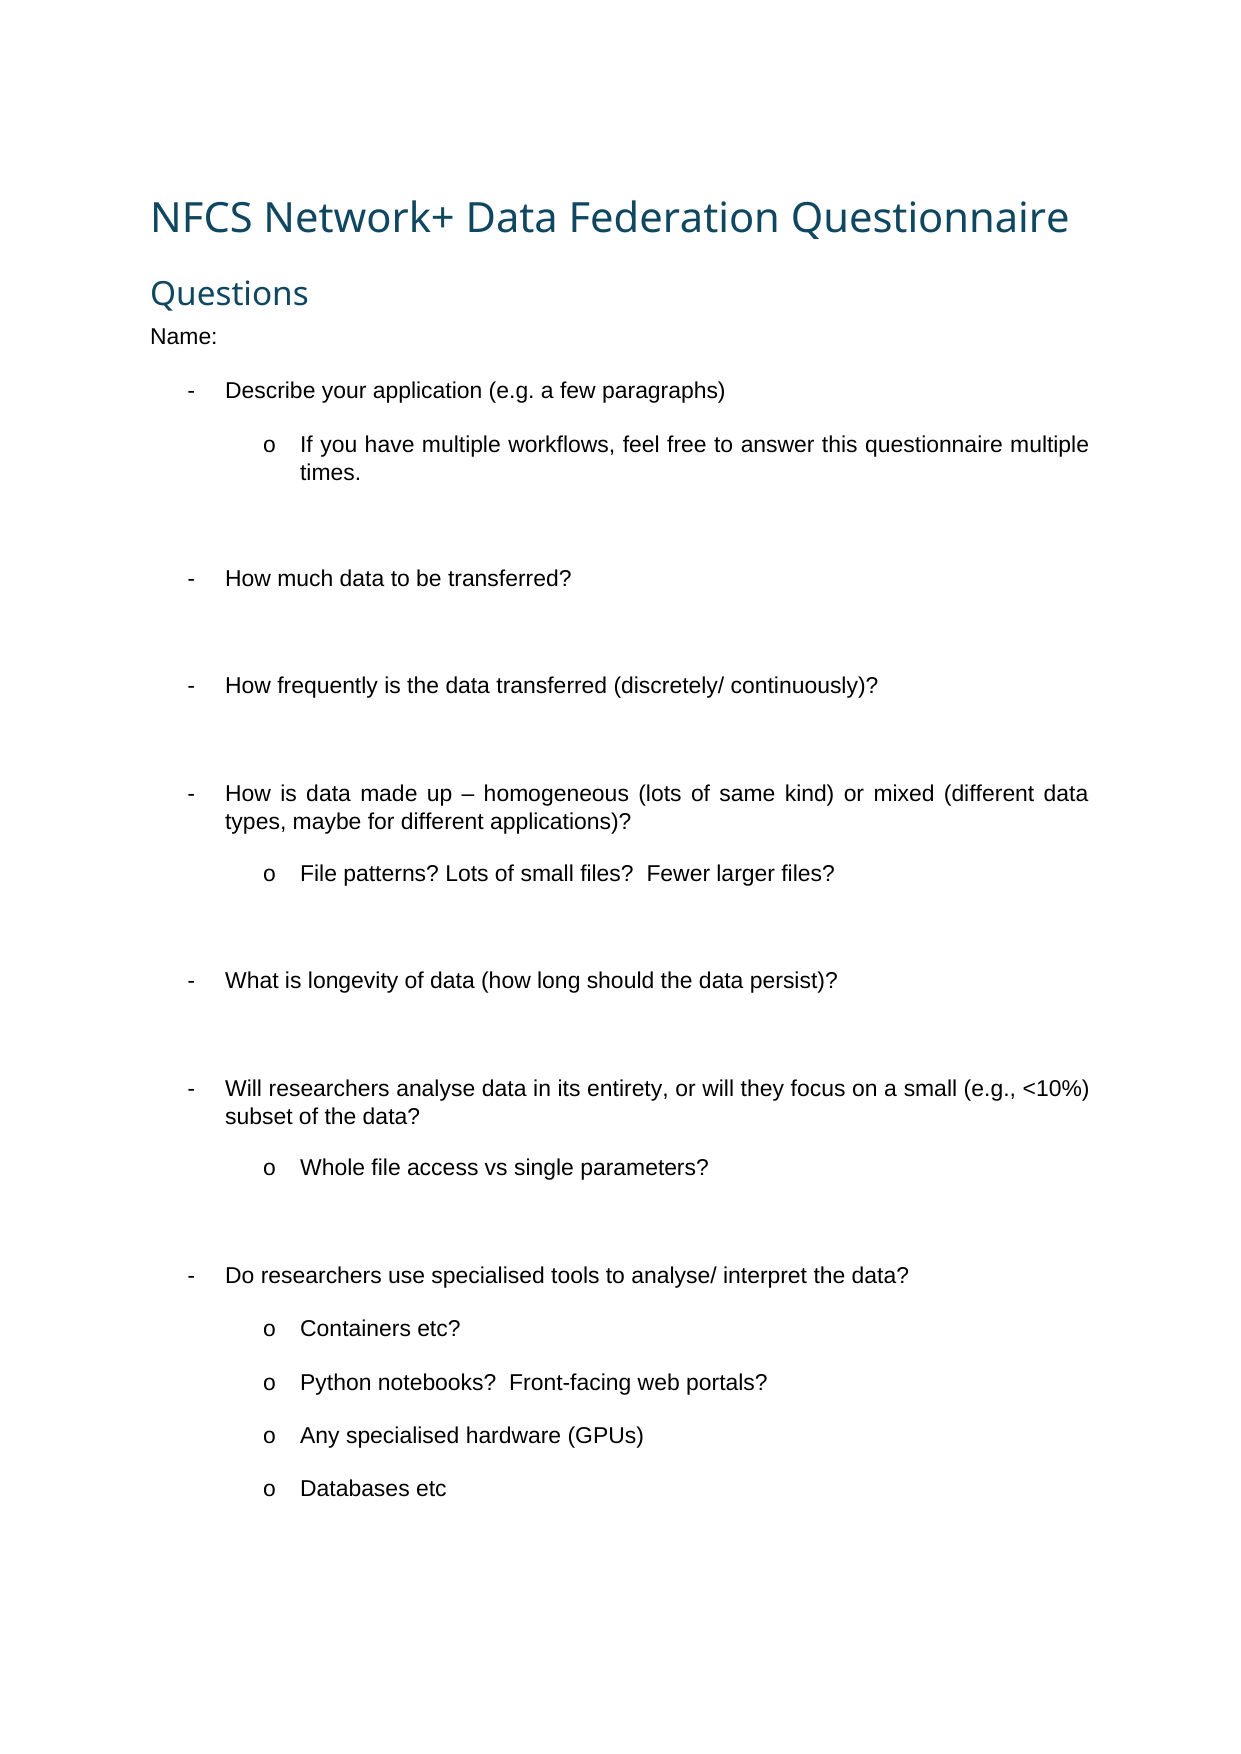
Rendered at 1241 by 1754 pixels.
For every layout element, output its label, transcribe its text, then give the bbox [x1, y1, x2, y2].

list Any specialised hardware (GPUs) [262, 1422, 1090, 1450]
subtitle Questions [150, 269, 1090, 315]
list If you have multiple workflows, feel free to answer this questionnaire multiple times. [262, 431, 1090, 485]
list What is longevity of data (how long should the data persist)? [187, 964, 1090, 995]
list Whole file access vs single parameters? [262, 1154, 1090, 1183]
list Databases etc [262, 1475, 1090, 1504]
list Python notebooks? Front-facing web portals? [262, 1369, 1090, 1397]
list Do researchers use specialised tools to analyse/ interpret the data? [187, 1259, 1090, 1290]
list File patterns? Lots of small files? Fewer larger files? [262, 859, 1090, 888]
text Name: [150, 323, 1090, 349]
list Will researchers analyse data in its entirety, or will they focus on a small (e.g., <10%) subset of the data? [187, 1072, 1090, 1129]
list Containers etc? [262, 1315, 1090, 1344]
list Describe your application (e.g. a few paragraphs) [187, 374, 1090, 406]
list How much data to be transferred? [187, 562, 1090, 593]
list How frequently is the data transferred (discretely/ continuously)? [187, 669, 1090, 701]
list How is data made up – homogeneous (lots of same kind) or mixed (different data types, maybe for different applications)? [187, 777, 1090, 834]
subtitle NFCS Network+ Data Federation Questionnaire [150, 187, 1090, 244]
